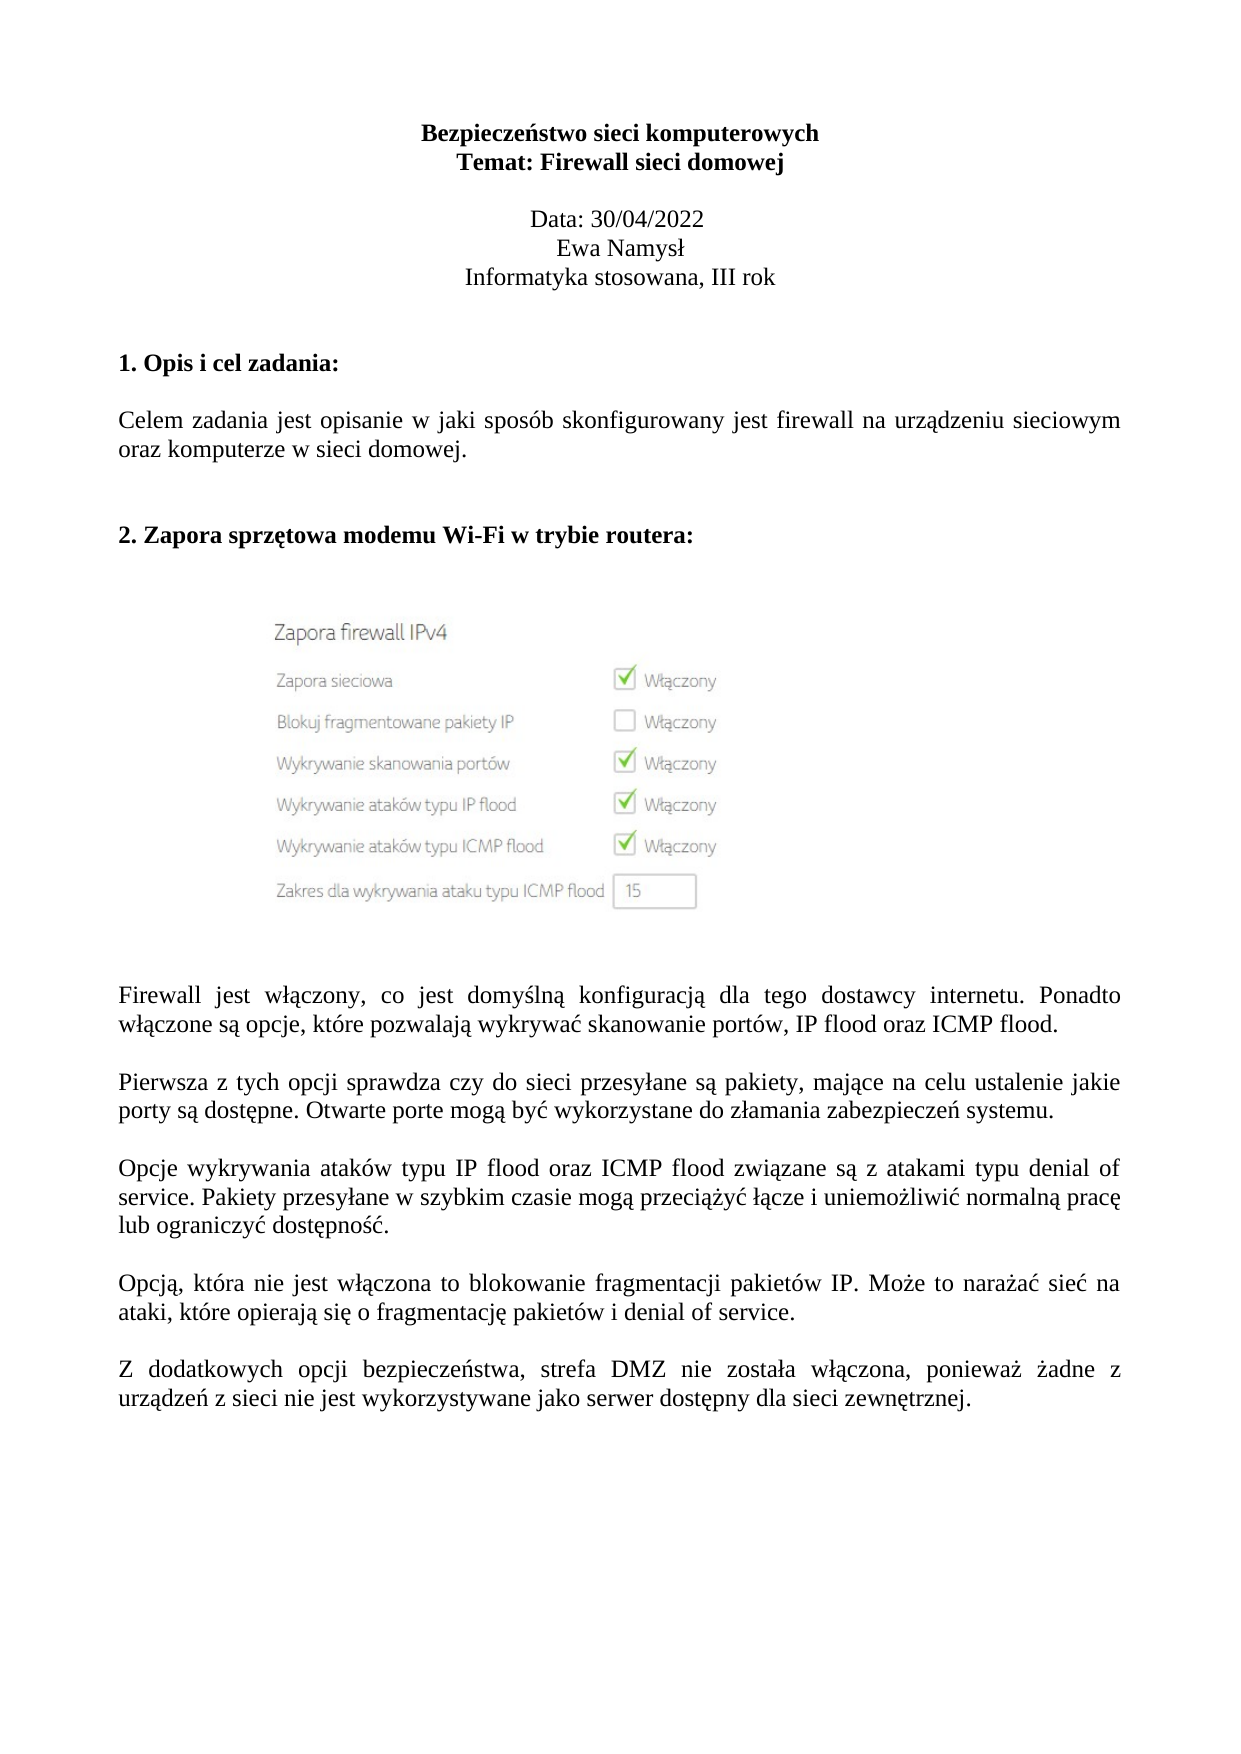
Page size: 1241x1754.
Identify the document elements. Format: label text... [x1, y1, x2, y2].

text Pierwsza z tych opcji sprawdza czy do sieci przesyłane są pakiety, mające na celu ustalenie jakie porty są dostępne. Otwarte porte mogą być wykorzystane do złamania zabezpieczeń systemu. [118, 1067, 1122, 1124]
text Opcje wykrywania ataków typu IP flood oraz ICMP flood związane są z atakami typu denial of service. Pakiety przesyłane w szybkim czasie mogą przeciążyć łącze i uniemożliwić normalną pracę lub ograniczyć dostępność. [118, 1153, 1122, 1239]
text Ewa Namysł [118, 233, 1122, 262]
text Z dodatkowych opcji bezpieczeństwa, strefa DMZ nie została włączona, ponieważ żadne z urządzeń z sieci nie jest wykorzystywane jako serwer dostępny dla sieci zewnętrznej. [118, 1354, 1122, 1412]
text Celem zadania jest opisanie w jaki sposób skonfigurowany jest firewall na urządzeniu sieciowym oraz komputerze w sieci domowej. [118, 406, 1122, 463]
text Informatyka stosowana, III rok [118, 262, 1122, 291]
text Data: 30/04/2022 [118, 204, 1122, 233]
text Opcją, która nie jest włączona to blokowanie fragmentacji pakietów IP. Może to narażać sieć na ataki, które opierają się o fragmentację pakietów i denial of service. [118, 1268, 1122, 1326]
picture [264, 612, 970, 925]
text Firewall jest włączony, co jest domyślną konfiguracją dla tego dostawcy internetu. Ponadto włączone są opcje, które pozwalają wykrywać skanowanie portów, IP flood oraz ICMP flood. [118, 981, 1122, 1038]
text 2. Zapora sprzętowa modemu Wi-Fi w trybie routera: [118, 521, 1122, 549]
text 1. Opis i cel zadania: [118, 348, 1122, 377]
text Temat: Firewall sieci domowej [118, 147, 1122, 176]
text Bezpieczeństwo sieci komputerowych [118, 118, 1122, 147]
